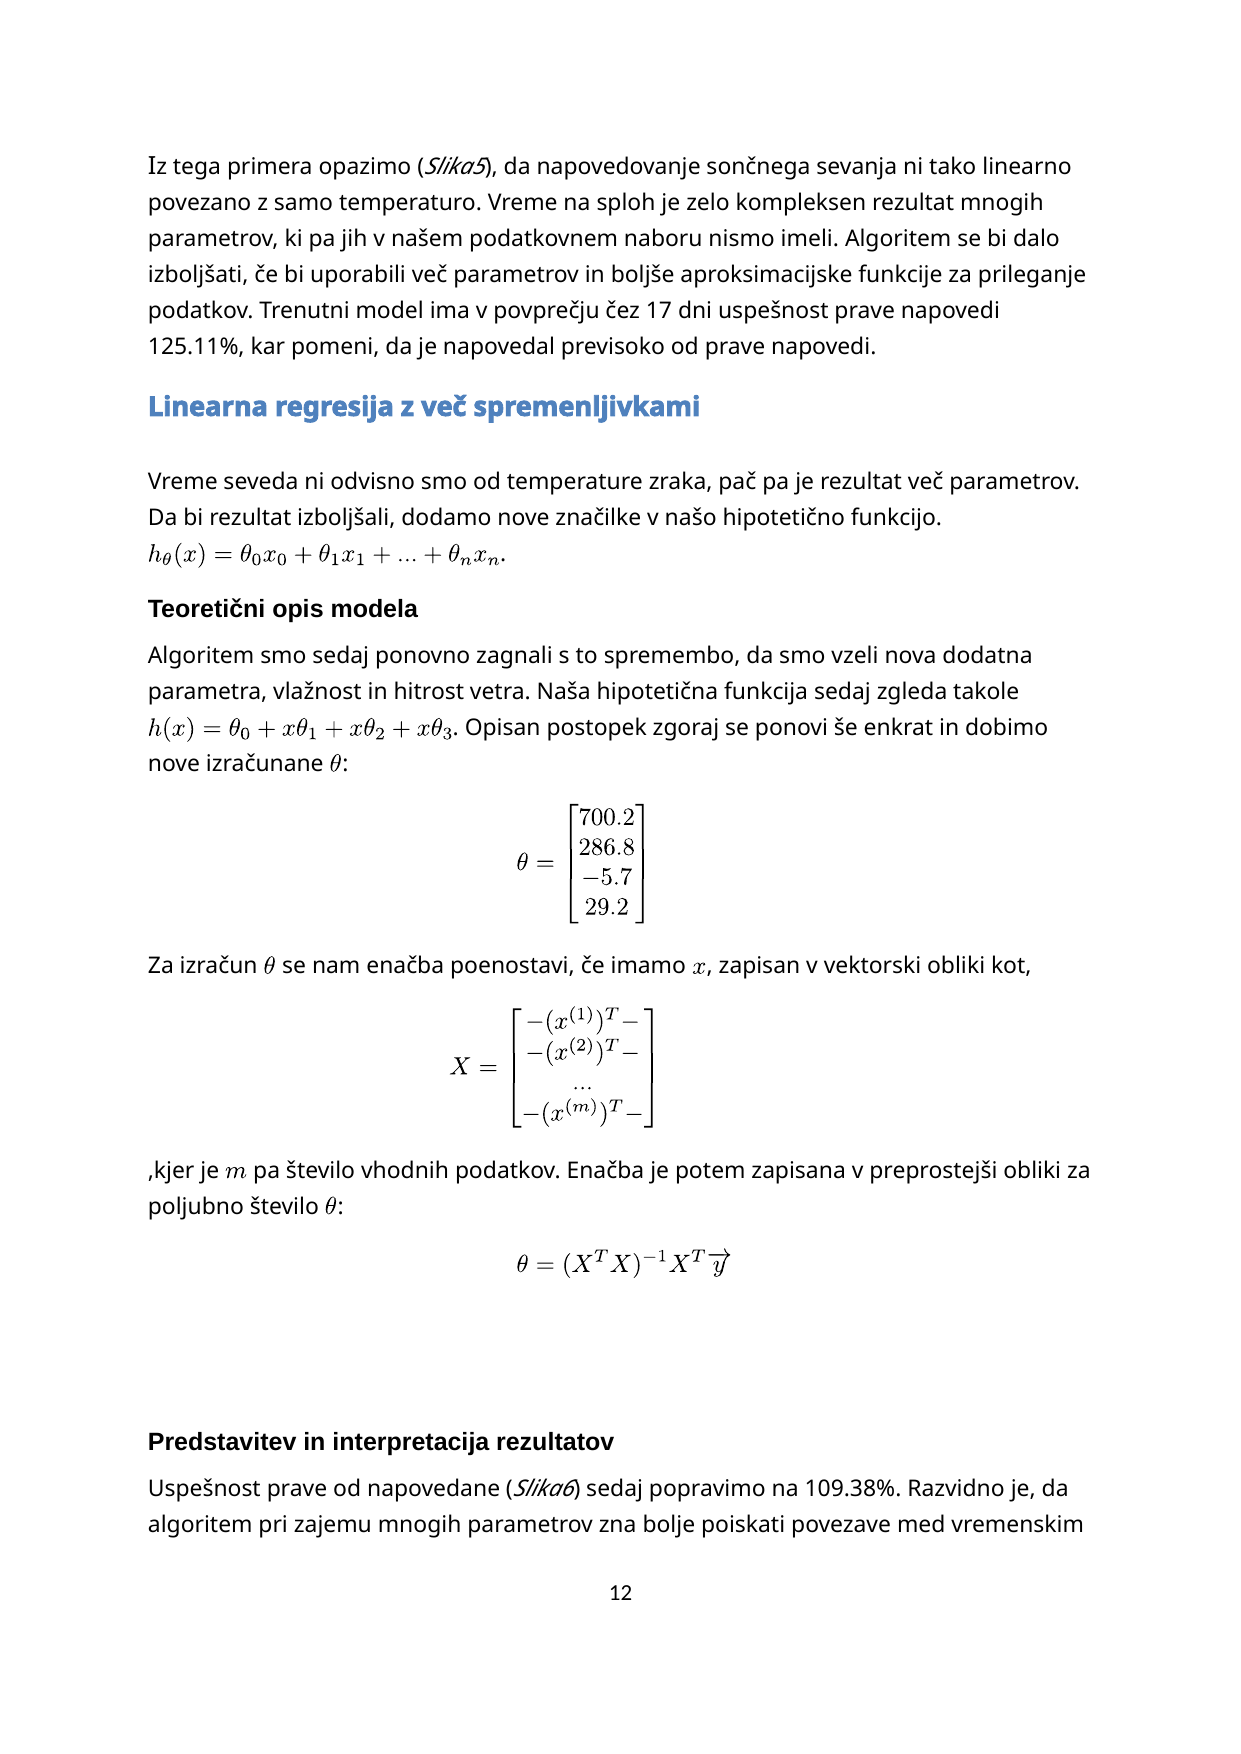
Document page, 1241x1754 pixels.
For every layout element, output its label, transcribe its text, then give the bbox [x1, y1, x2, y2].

text Algoritem smo sedaj ponovno zagnali s to spremembo, da smo vzeli nova dodatna parametra, vlažnost in hitrost vetra. Naša hipotetična funkcija sedaj zgleda takole . Opisan postopek zgoraj se ponovi še enkrat in dobimo nove izračunane : [148, 639, 1093, 778]
subtitle Linearna regresija z več spremenljivkami [148, 387, 1093, 424]
text Vreme seveda ni odvisno smo od temperature zraka, pač pa je rezultat več parametrov. Da bi rezultat izboljšali, dodamo nove značilke v našo hipotetično funkcijo. . [148, 429, 1093, 568]
text Uspešnost prave od napovedane (Slika6) sedaj popravimo na 109.38%. Razvidno je, da algoritem pri zajemu mnogih parametrov zna bolje poiskati povezave med vremenskim [148, 1472, 1093, 1539]
text Za izračun se nam enačba poenostavi, če imamo , zapisan v vektorski obliki kot, [148, 949, 1093, 981]
subtitle Teoretični opis modela [148, 594, 1093, 623]
text Iz tega primera opazimo (Slika5), da napovedovanje sončnega sevanja ni tako linearno povezano z samo temperaturo. Vreme na sploh je zelo kompleksen rezultat mnogih parametrov, ki pa jih v našem podatkovnem naboru nismo imeli. Algoritem se bi dalo izboljšati, če bi uporabili več parametrov in boljše aproksimacijske funkcije za prileganje podatkov. Trenutni model ima v povprečju čez 17 dni uspešnost prave napovedi 125.11%, kar pomeni, da je napovedal previsoko od prave napovedi. [148, 148, 1093, 361]
text ,kjer je pa število vhodnih podatkov. Enačba je potem zapisana v preprostejši obliki za poljubno število : [148, 1154, 1093, 1221]
subtitle Predstavitev in interpretacija rezultatov [148, 1427, 1093, 1455]
